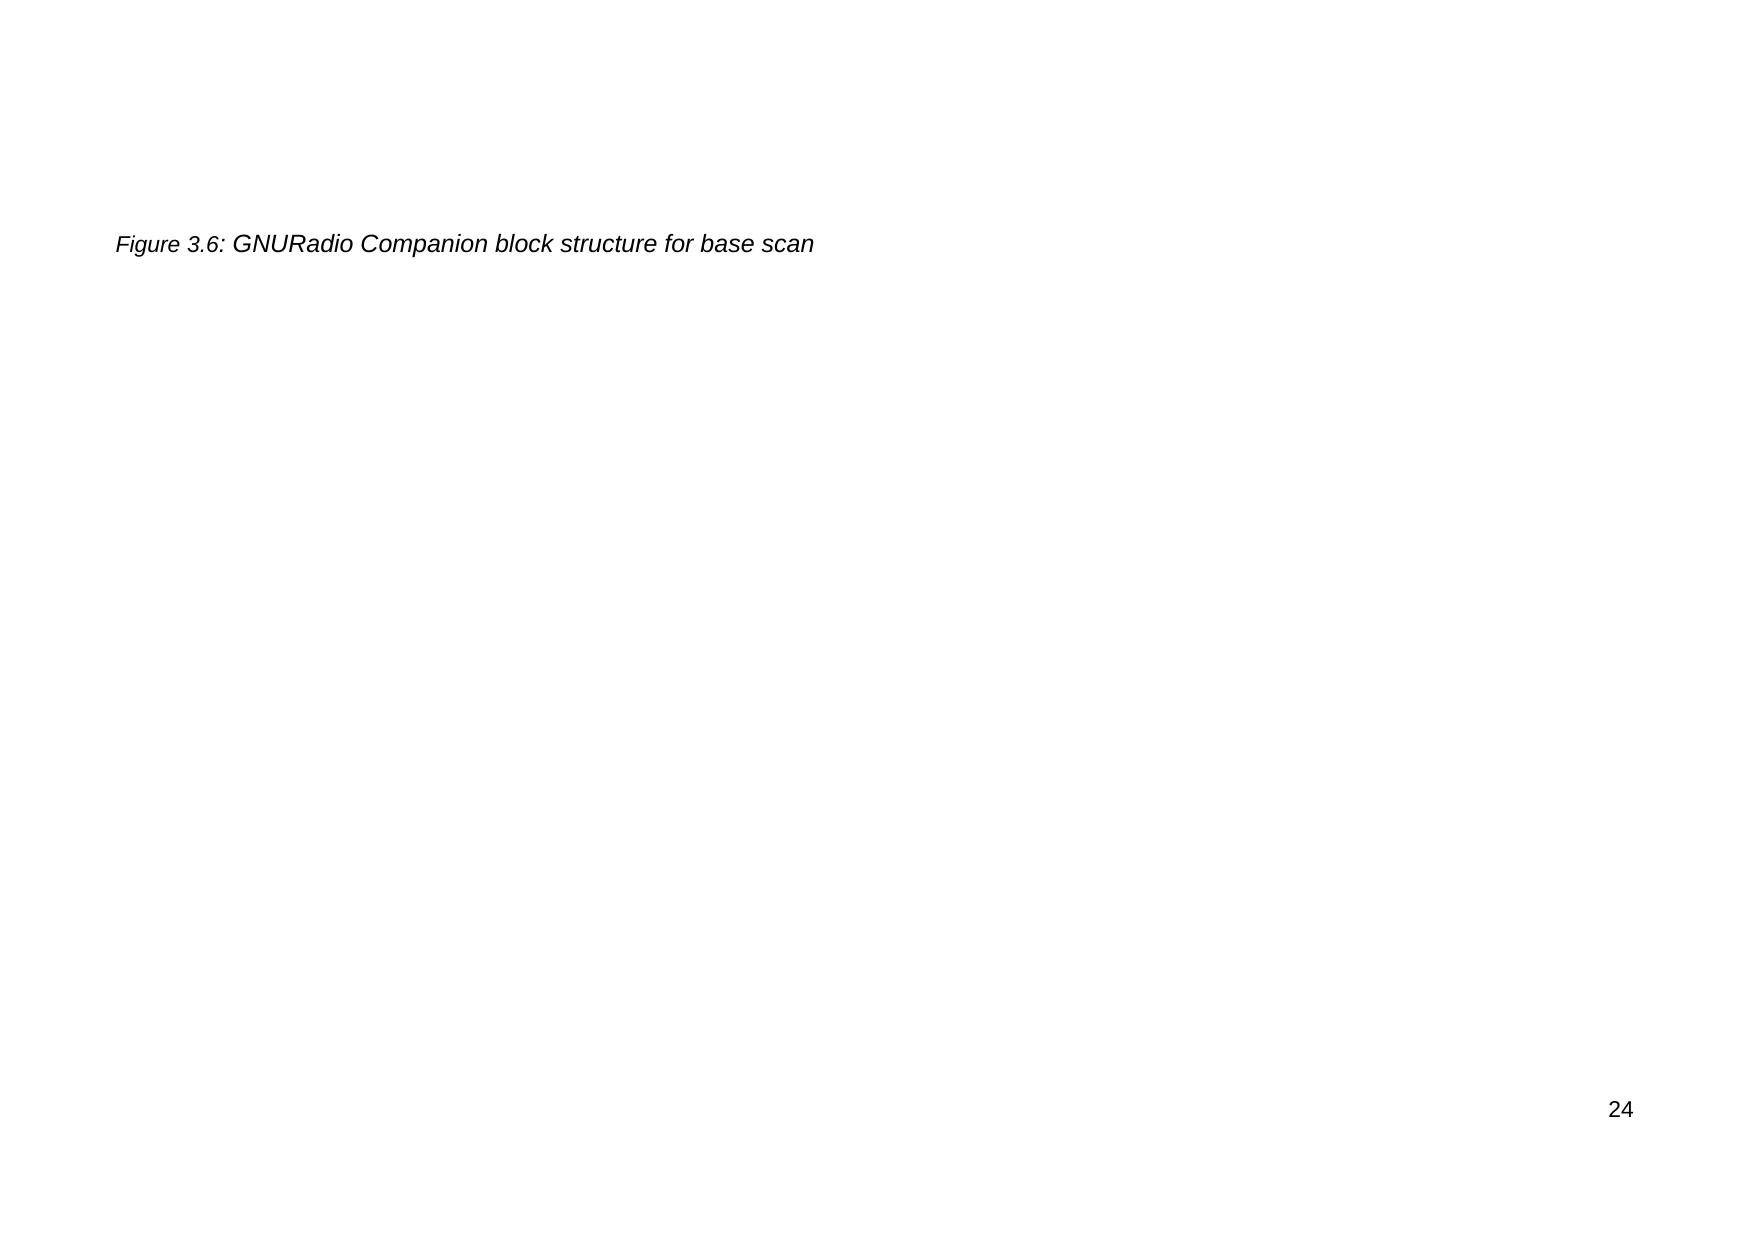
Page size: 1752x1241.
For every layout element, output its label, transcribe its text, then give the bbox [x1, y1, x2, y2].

text Figure 3.6: GNURadio Companion block structure for base scan [115, 229, 1636, 257]
